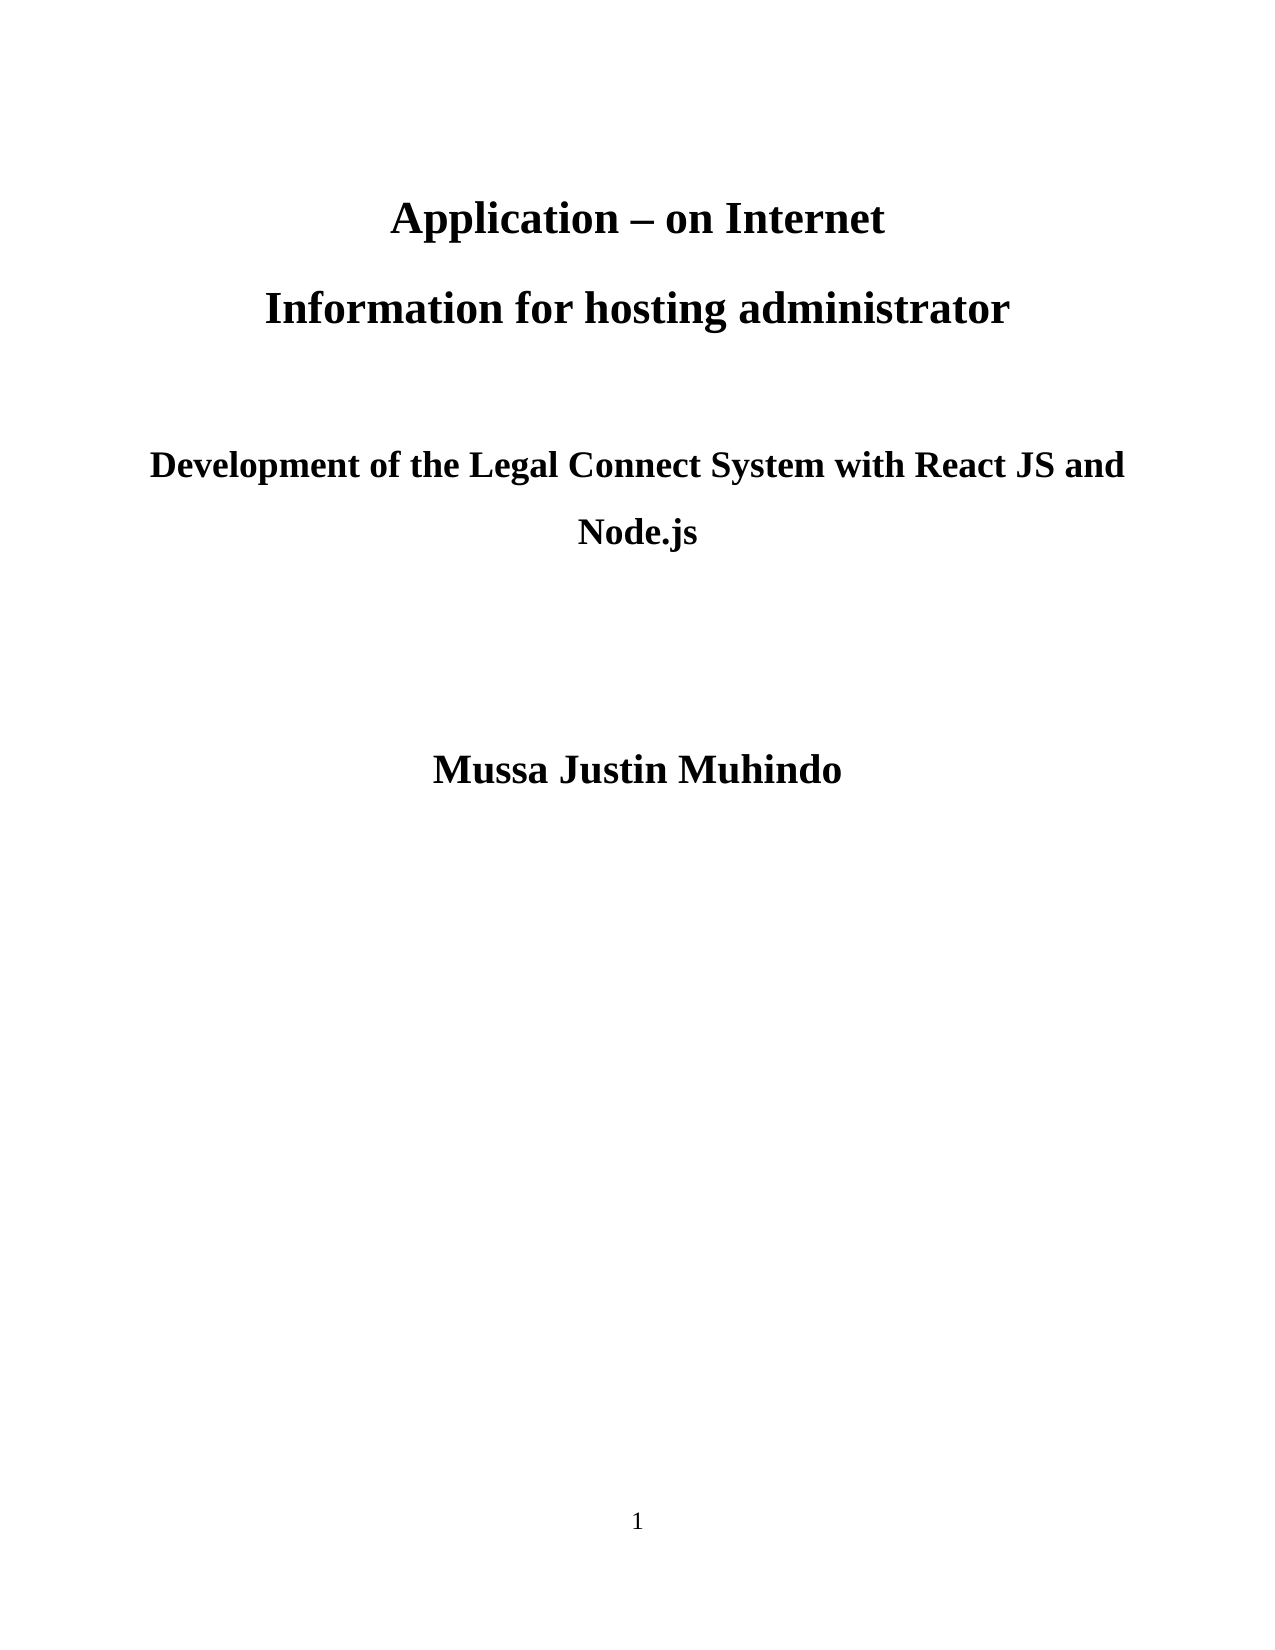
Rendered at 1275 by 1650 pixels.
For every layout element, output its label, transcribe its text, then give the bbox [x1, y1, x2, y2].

title Application – on Internet [106, 190, 1169, 243]
text Development of the Legal Connect System with React JS and Node.js [106, 443, 1169, 553]
title Information for hosting administrator [106, 280, 1169, 333]
title Mussa Justin Muhindo [106, 744, 1169, 792]
